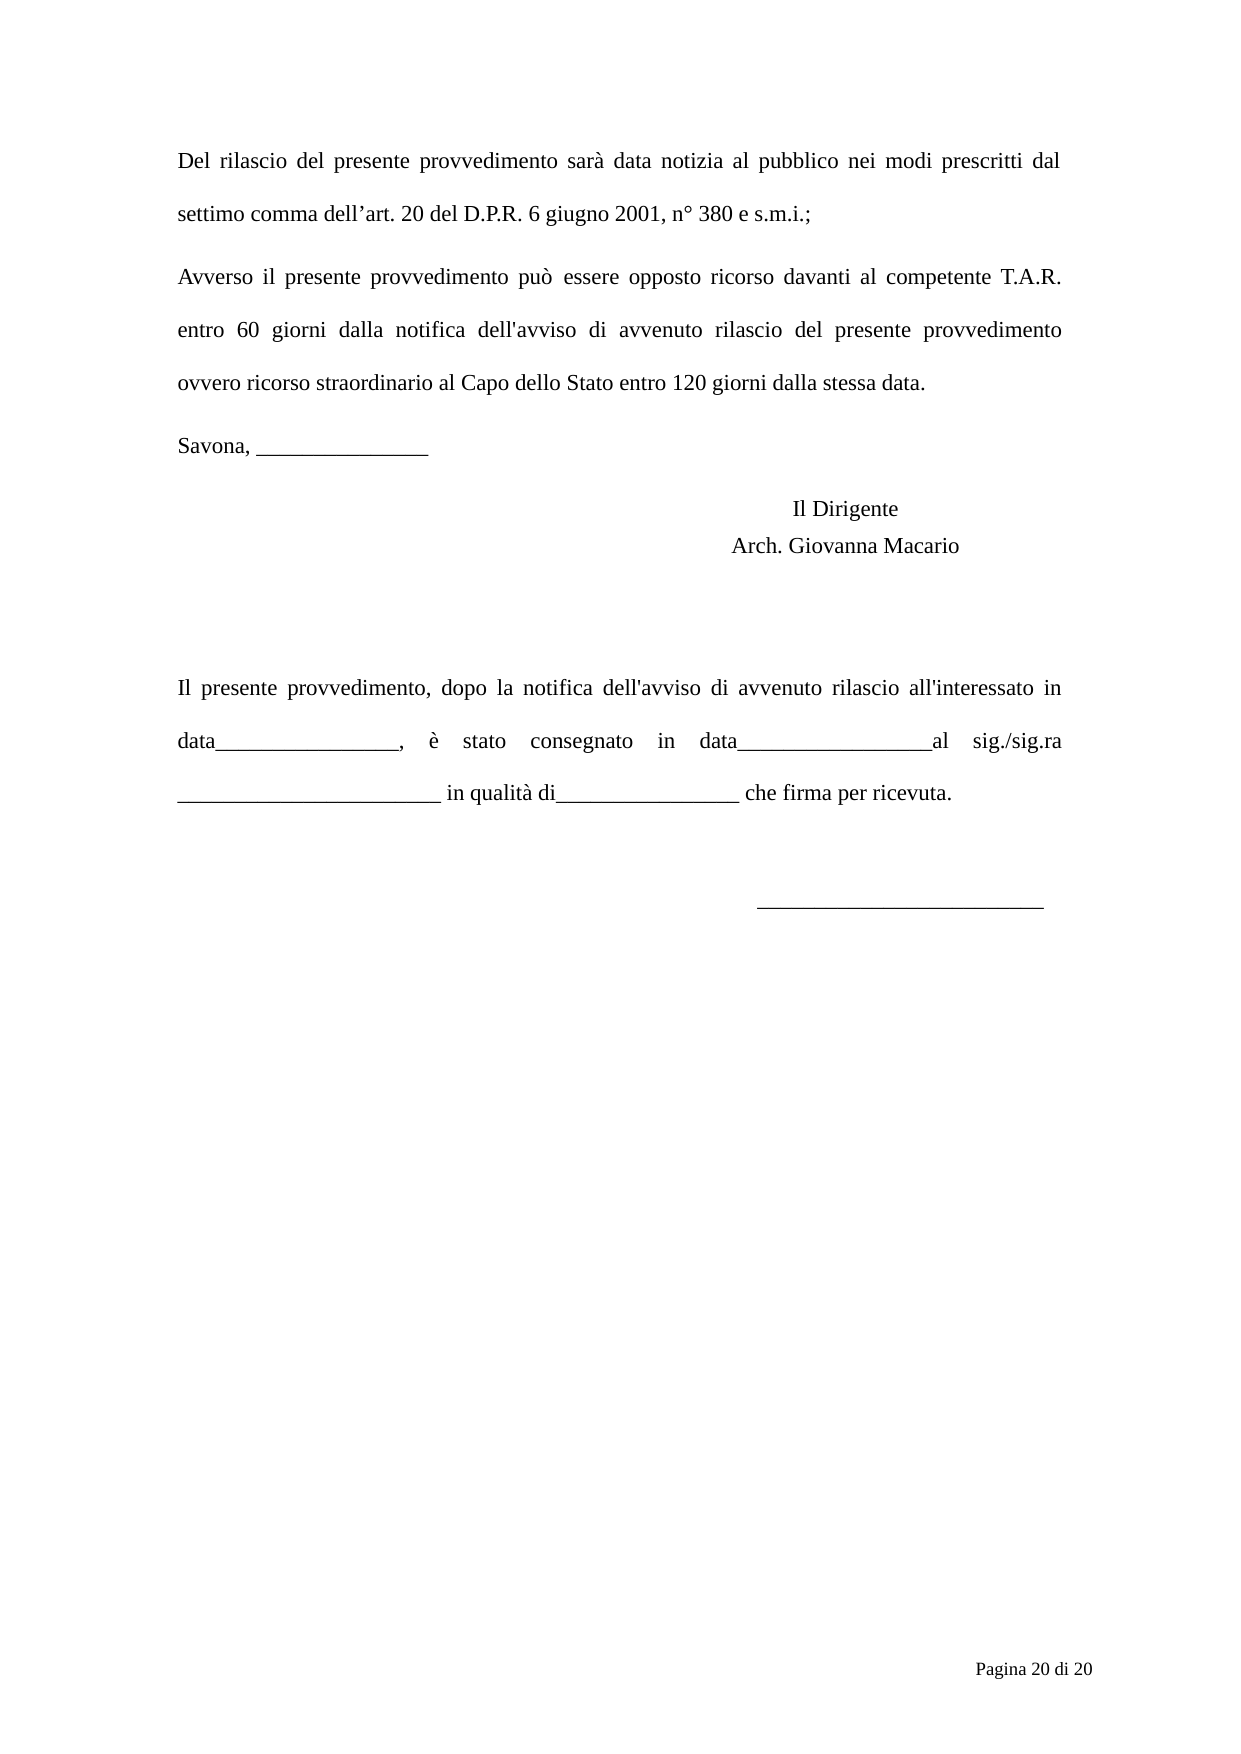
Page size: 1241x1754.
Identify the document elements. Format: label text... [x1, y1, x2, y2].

text Del rilascio del presente provvedimento sarà data notizia al pubblico nei modi prescritti dal settimo comma dell’art. 20 del D.P.R. 6 giugno 2001, n° 380 e s.m.i.; [177, 148, 1063, 227]
table_header [148, 485, 598, 558]
table_header Il Dirigente Arch. Giovanna Macario [598, 485, 1093, 558]
text Avverso il presente provvedimento può essere opposto ricorso davanti al competente T.A.R. entro 60 giorni dalla notifica dell'avviso di avvenuto rilascio del presente provvedimento ovvero ricorso straordinario al Capo dello Stato entro 120 giorni dalla stessa data. [177, 263, 1063, 395]
text Savona, _______________ [177, 432, 1063, 458]
list Il presente provvedimento, dopo la notifica dell'avviso di avvenuto rilascio all'interessato in data________________, è stato consegnato in data_________________al sig./sig.ra _______________________ in qualità di________________ che firma per ricevuta. _________________________ [177, 674, 1063, 911]
